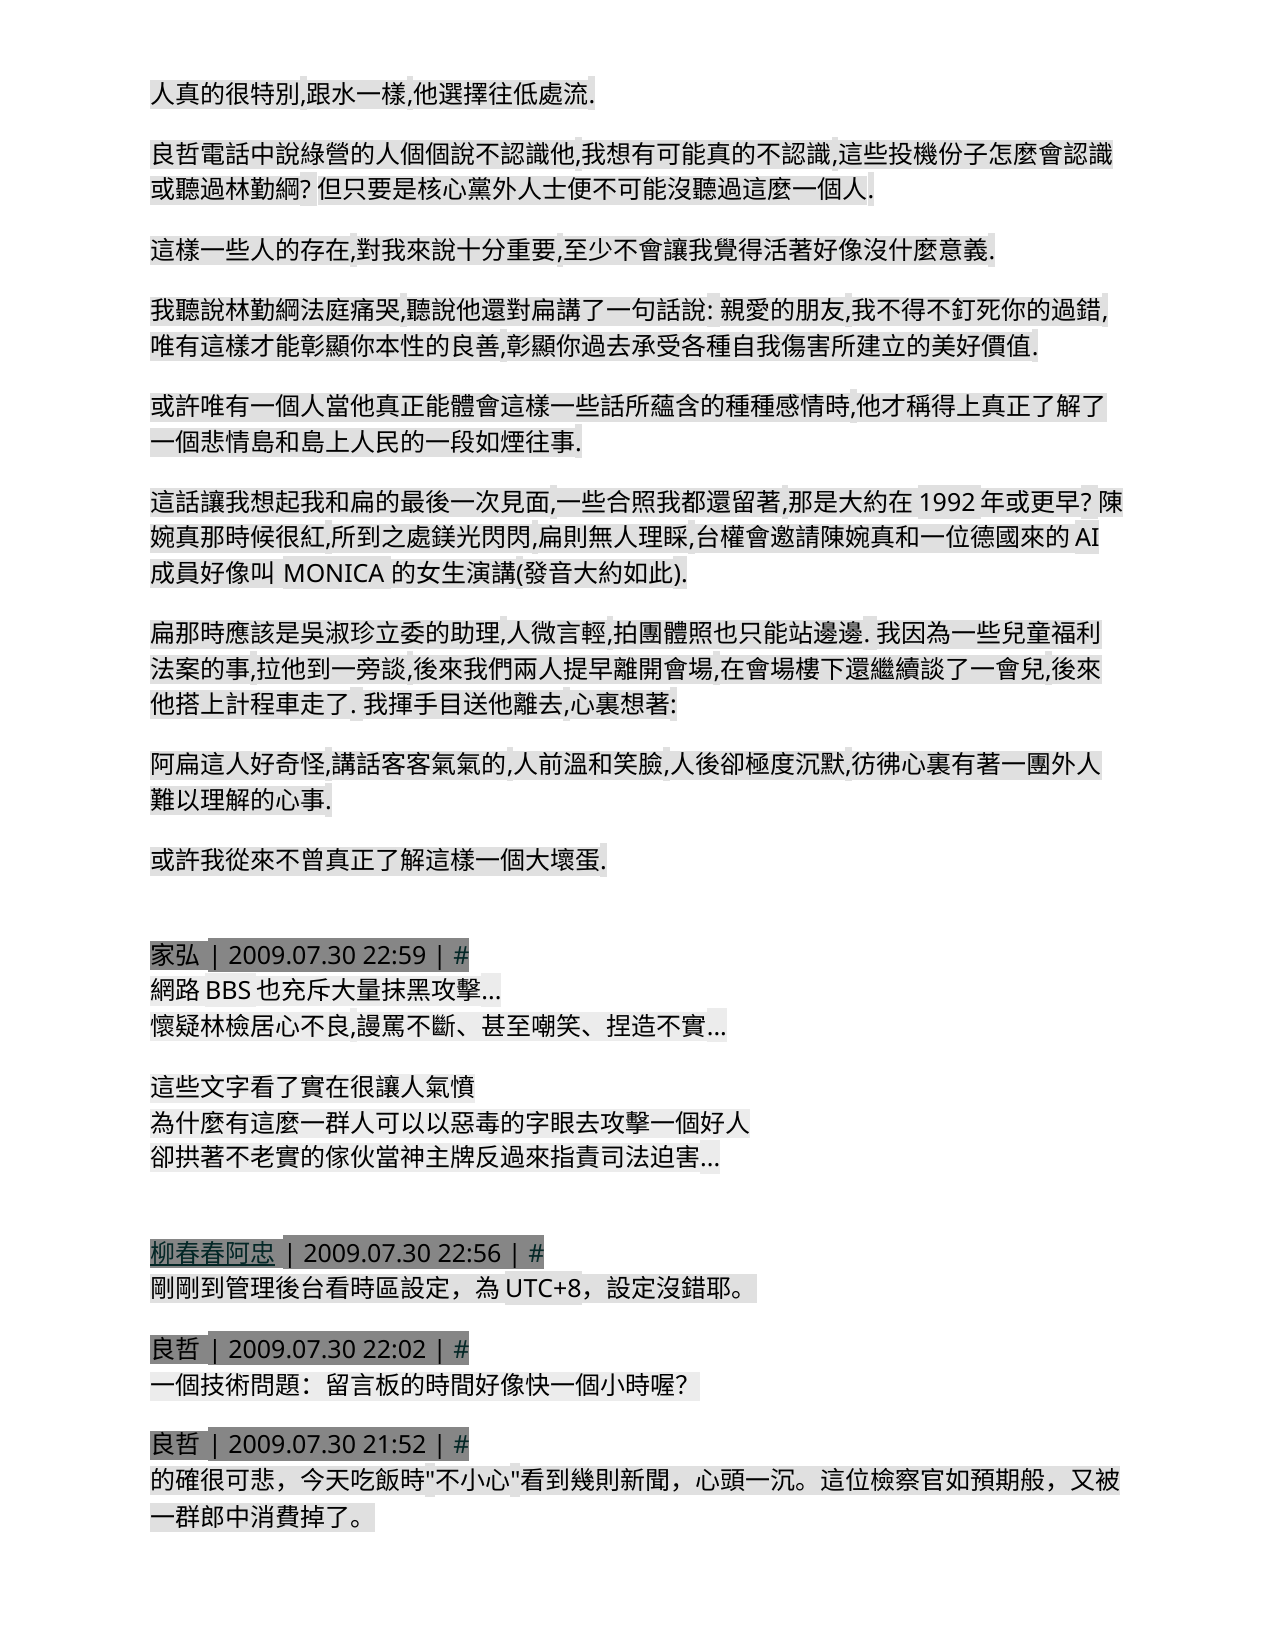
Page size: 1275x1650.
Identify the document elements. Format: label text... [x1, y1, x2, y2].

text 或許我從來不曾真正了解這樣一個大壞蛋. [150, 842, 1125, 877]
text 家弘 | 2009.07.30 22:59 | # [150, 936, 1125, 972]
text 良哲 | 2009.07.30 22:02 | # [150, 1330, 1125, 1365]
text 這些文字看了實在很讓人氣憤 為什麼有這麼一群人可以以惡毒的字眼去攻擊一個好人 卻拱著不老實的傢伙當神主牌反過來指責司法迫害... [150, 1067, 1125, 1209]
text 良哲 | 2009.07.30 21:52 | # [150, 1426, 1125, 1461]
text 或許唯有一個人當他真正能體會這樣一些話所蘊含的種種感情時,他才稱得上真正了解了一個悲情島和島上人民的一段如煙往事. [150, 387, 1125, 458]
text 良哲電話中說綠營的人個個說不認識他,我想有可能真的不認識,這些投機份子怎麼會認識或聽過林勤綱? 但只要是核心黨外人士便不可能沒聽過這麼一個人. [150, 135, 1125, 206]
text 的確很可悲，今天吃飯時"不小心"看到幾則新聞，心頭一沉。這位檢察官如預期般，又被一群郎中消費掉了。 [150, 1461, 1125, 1532]
text 阿扁這人好奇怪,講話客客氣氣的,人前溫和笑臉,人後卻極度沉默,彷彿心裏有著一團外人難以理解的心事. [150, 746, 1125, 817]
text 柳春春阿忠 | 2009.07.30 22:56 | # [150, 1234, 1125, 1269]
text 人真的很特別,跟水一樣,他選擇往低處流. [150, 75, 1125, 110]
text 這話讓我想起我和扁的最後一次見面,一些合照我都還留著,那是大約在1992年或更早? 陳婉真那時候很紅,所到之處鎂光閃閃,扁則無人理睬,台權會邀請陳婉真和一位德國來的AI成員好像叫 MONICA 的女生演講(發音大約如此). [150, 483, 1125, 589]
text 這樣一些人的存在,對我來說十分重要,至少不會讓我覺得活著好像沒什麼意義. [150, 231, 1125, 267]
text 網路BBS也充斥大量抹黑攻擊... 懷疑林檢居心不良,謾罵不斷、甚至嘲笑、捏造不實... [150, 972, 1125, 1042]
text 剛剛到管理後台看時區設定，為UTC+8，設定沒錯耶。 [150, 1269, 1125, 1305]
text 扁那時應該是吳淑珍立委的助理,人微言輕,拍團體照也只能站邊邊. 我因為一些兒童福利法案的事,拉他到一旁談,後來我們兩人提早離開會場,在會場樓下還繼續談了一會兒,後來他搭上計程車走了. 我揮手目送他離去,心裏想著: [150, 614, 1125, 721]
text 我聽說林勤綱法庭痛哭,聽說他還對扁講了一句話說: 親愛的朋友,我不得不釘死你的過錯,唯有這樣才能彰顯你本性的良善,彰顯你過去承受各種自我傷害所建立的美好價值. [150, 292, 1125, 362]
text 一個技術問題：留言板的時間好像快一個小時喔？ [150, 1365, 1125, 1401]
